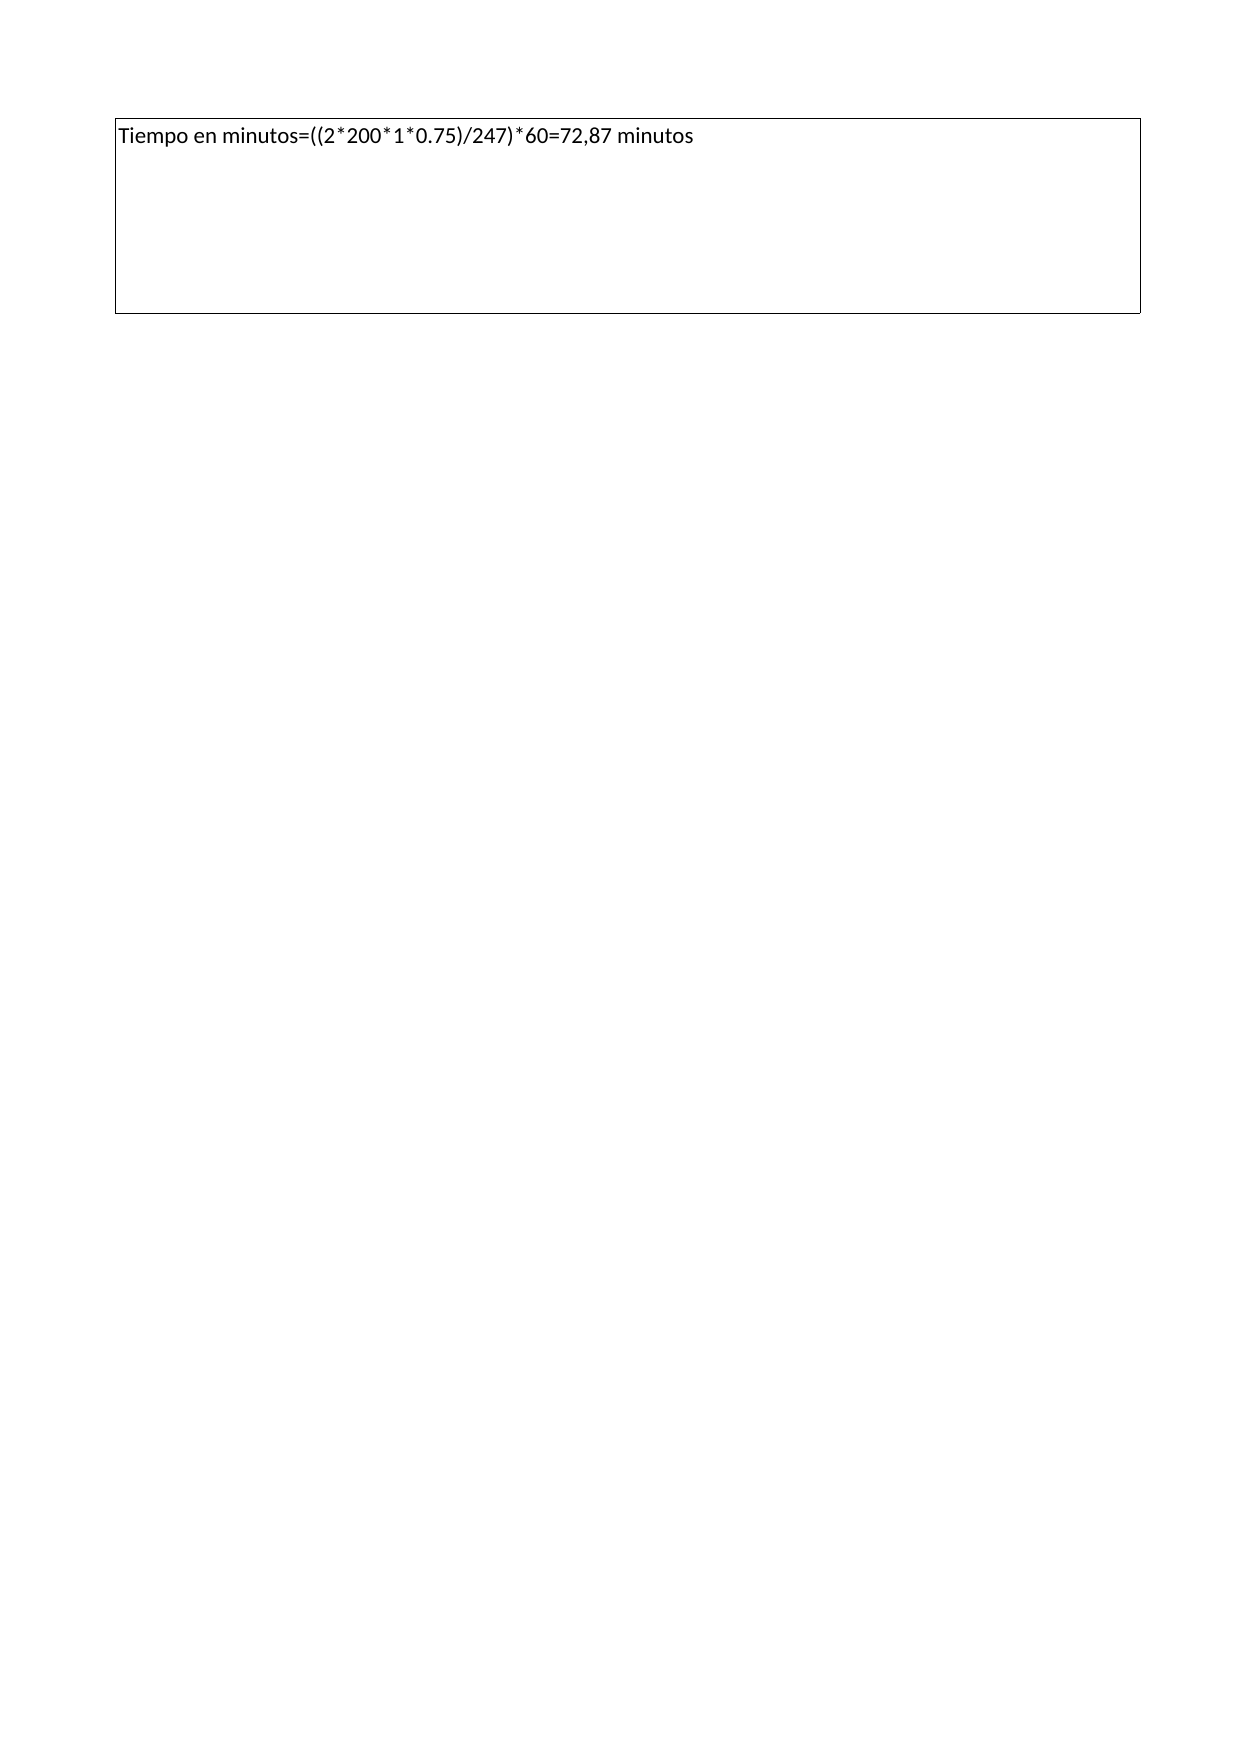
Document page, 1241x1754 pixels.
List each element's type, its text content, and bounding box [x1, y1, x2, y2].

text Tiempo en minutos=((2*200*1*0.75)/247)*60=72,87 minutos [116, 119, 1140, 149]
